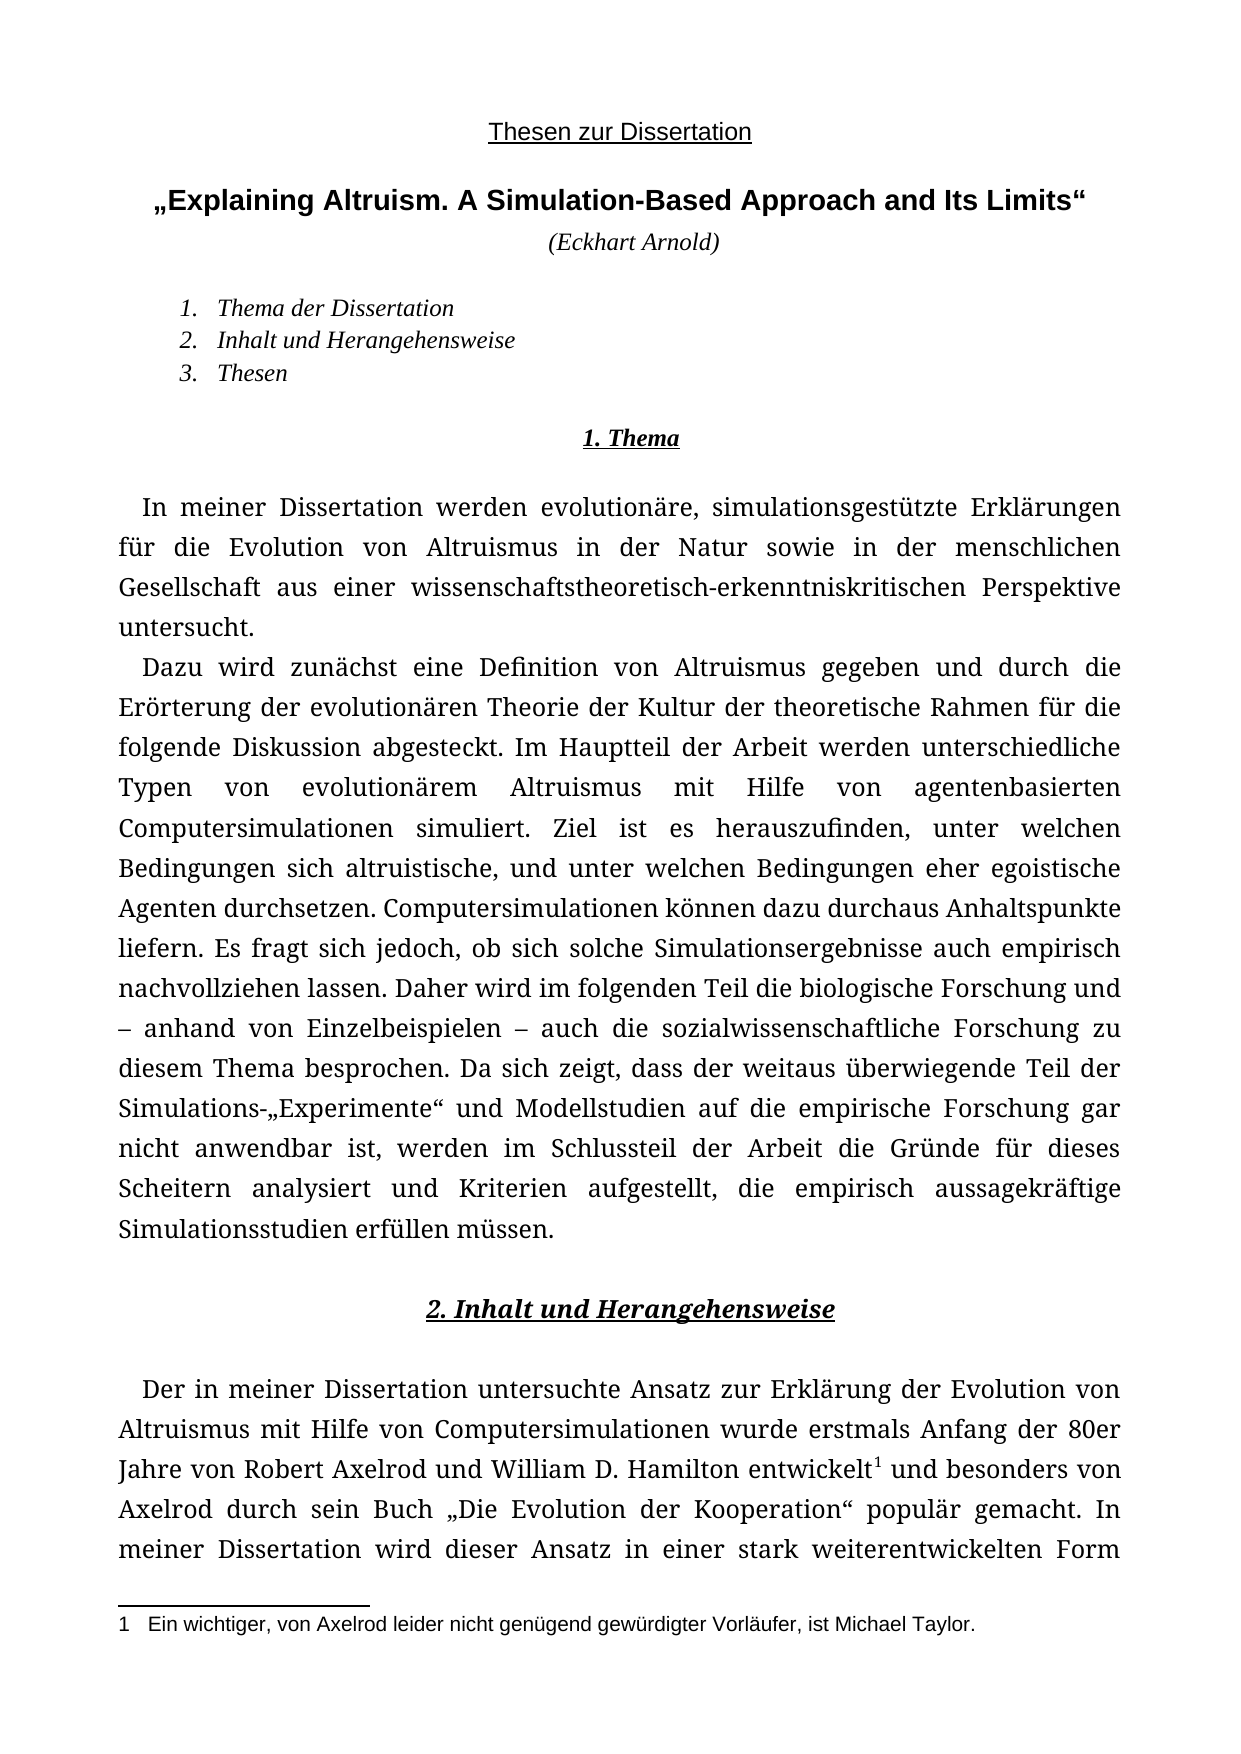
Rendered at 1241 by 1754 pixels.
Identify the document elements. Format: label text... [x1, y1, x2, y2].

text Der in meiner Dissertation untersuchte Ansatz zur Erklärung der Evolution von Altruismus mit Hilfe von Computersimulationen wurde erstmals Anfang der 80er Jahre von Robert Axelrod und William D. Hamilton entwickelt und besonders von Axelrod durch sein Buch „Die Evolution der Kooperation“ populär gemacht. In meiner Dissertation wird dieser Ansatz in einer stark weiterentwickelten Form [118, 1372, 1122, 1566]
text 1. Thema [118, 424, 1122, 484]
text Ein wichtiger, von Axelrod leider nicht genügend gewürdigter Vorläufer, ist Michael Taylor. [118, 1612, 1122, 1636]
subtitle „Explaining Altruism. A Simulation-Based Approach and Its Limits“ [118, 183, 1122, 216]
list Thema der Dissertation [156, 294, 1122, 321]
text 2. Inhalt und Herangehensweise [118, 1291, 1122, 1326]
subtitle Thesen zur Dissertation [118, 118, 1122, 146]
text Dazu wird zunächst eine Definition von Altruismus gegeben und durch die Erörterung der evolutionären Theorie der Kultur der theoretische Rahmen für die folgende Diskussion abgesteckt. Im Hauptteil der Arbeit werden unterschiedliche Typen von evolutionärem Altruismus mit Hilfe von agentenbasierten Computersimulationen simuliert. Ziel ist es herauszufinden, unter welchen Bedingungen sich altruistische, und unter welchen Bedingungen eher egoistische Agenten durchsetzen. Computersimulationen können dazu durchaus Anhaltspunkte liefern. Es fragt sich jedoch, ob sich solche Simulationsergebnisse auch empirisch nachvollziehen lassen. Daher wird im folgenden Teil die biologische Forschung und – anhand von Einzelbeispielen – auch die sozialwissenschaftliche Forschung zu diesem Thema besprochen. Da sich zeigt, dass der weitaus überwiegende Teil der Simulations-„Experimente“ und Modellstudien auf die empirische Forschung gar nicht anwendbar ist, werden im Schlussteil der Arbeit die Gründe für dieses Scheitern analysiert und Kriterien aufgestellt, die empirisch aussagekräftige Simulationsstudien erfüllen müssen. [118, 650, 1122, 1245]
text In meiner Dissertation werden evolutionäre, simulationsgestützte Erklärungen für die Evolution von Altruismus in der Natur sowie in der menschlichen Gesellschaft aus einer wissenschaftstheoretisch-erkenntniskritischen Perspektive untersucht. [118, 489, 1122, 644]
text (Eckhart Arnold) [118, 228, 1122, 289]
list Thesen [156, 359, 1122, 387]
list Inhalt und Herangehensweise [156, 326, 1122, 354]
